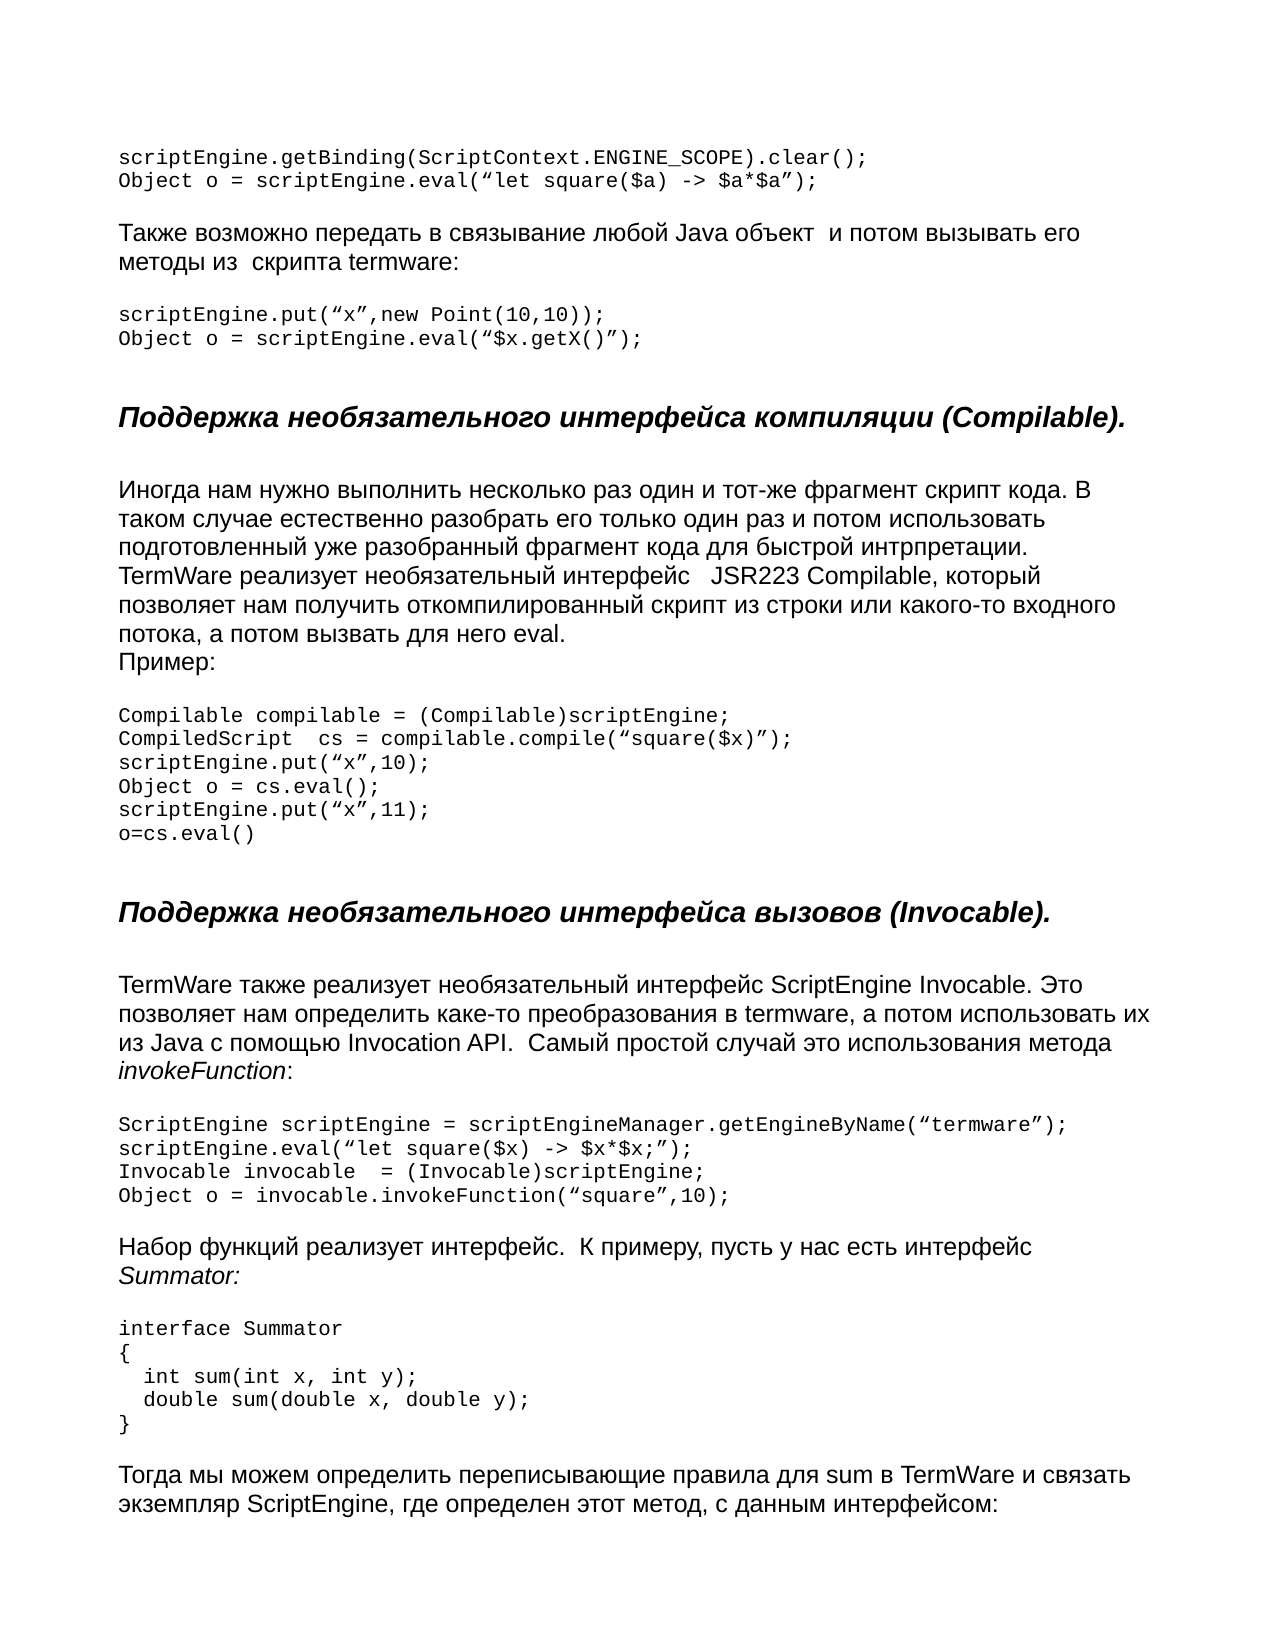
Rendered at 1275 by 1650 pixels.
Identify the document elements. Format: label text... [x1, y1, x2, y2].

text scriptEngine.eval(“let square($x) -> $x*$x;”); [118, 1137, 1157, 1161]
text Object o = cs.eval(); [118, 776, 1157, 799]
text int sum(int x, int y); [118, 1366, 1157, 1389]
text interface Summator [118, 1318, 1157, 1342]
text Тогда мы можем определить переписывающие правила для sum в TermWare и связать экземпляр ScriptEngine, где определен этот метод, с данным интерфейсом: [118, 1460, 1157, 1518]
text o=cs.eval() [118, 823, 1157, 847]
text double sum(double x, double y); [118, 1389, 1157, 1413]
text scriptEngine.getBinding(ScriptContext.ENGINE_SCOPE).clear(); [118, 147, 1157, 171]
text Object o = invocable.invokeFunction(“square”,10); [118, 1185, 1157, 1208]
text scriptEngine.put(“x”,new Point(10,10)); [118, 304, 1157, 328]
text CompiledScript cs = compilable.compile(“square($x)”); [118, 728, 1157, 752]
text Набор функций реализует интерфейс. К примеру, пусть у нас есть интерфейс Summator: [118, 1232, 1157, 1289]
text scriptEngine.put(“x”,10); [118, 752, 1157, 776]
text ScriptEngine scriptEngine = scriptEngineManager.getEngineByName(“termware”); [118, 1114, 1157, 1137]
text } [118, 1413, 1157, 1437]
text scriptEngine.put(“x”,11); [118, 799, 1157, 823]
text Также возможно передать в связывание любой Java объект и потом вызывать его методы из скрипта termware: [118, 218, 1157, 275]
subtitle Поддержка необязательного интерфейса компиляции (Compilable). [118, 400, 1157, 433]
text Invocable invocable = (Invocable)scriptEngine; [118, 1161, 1157, 1185]
text Пример: [118, 647, 1157, 676]
text TermWare также реализует необязательный интерфейс ScriptEngine Invocable. Это позволяет нам определить каке-то преобразования в termware, а потом использовать их из Java с помощью Invocation API. Самый простой случай это использования метода invokeFunction: [118, 970, 1157, 1085]
text Object o = scriptEngine.eval(“$x.getX()”); [118, 328, 1157, 351]
text Object o = scriptEngine.eval(“let square($a) -> $a*$a”); [118, 171, 1157, 194]
text Compilable compilable = (Compilable)scriptEngine; [118, 705, 1157, 728]
text Иногда нам нужно выполнить несколько раз один и тот-же фрагмент скрипт кода. В таком случае естественно разобрать его только один раз и потом использовать подготовленный уже разобранный фрагмент кода для быстрой интрпретации. TermWarе реализует необязательный интерфейс JSR223 Compilable, который позволяет нам получить откомпилированный скрипт из строки или какого-то входного потока, а потом вызвать для него eval. [118, 475, 1157, 647]
subtitle Поддержка необязательного интерфейса вызовов (Invocable). [118, 895, 1157, 929]
text { [118, 1342, 1157, 1366]
